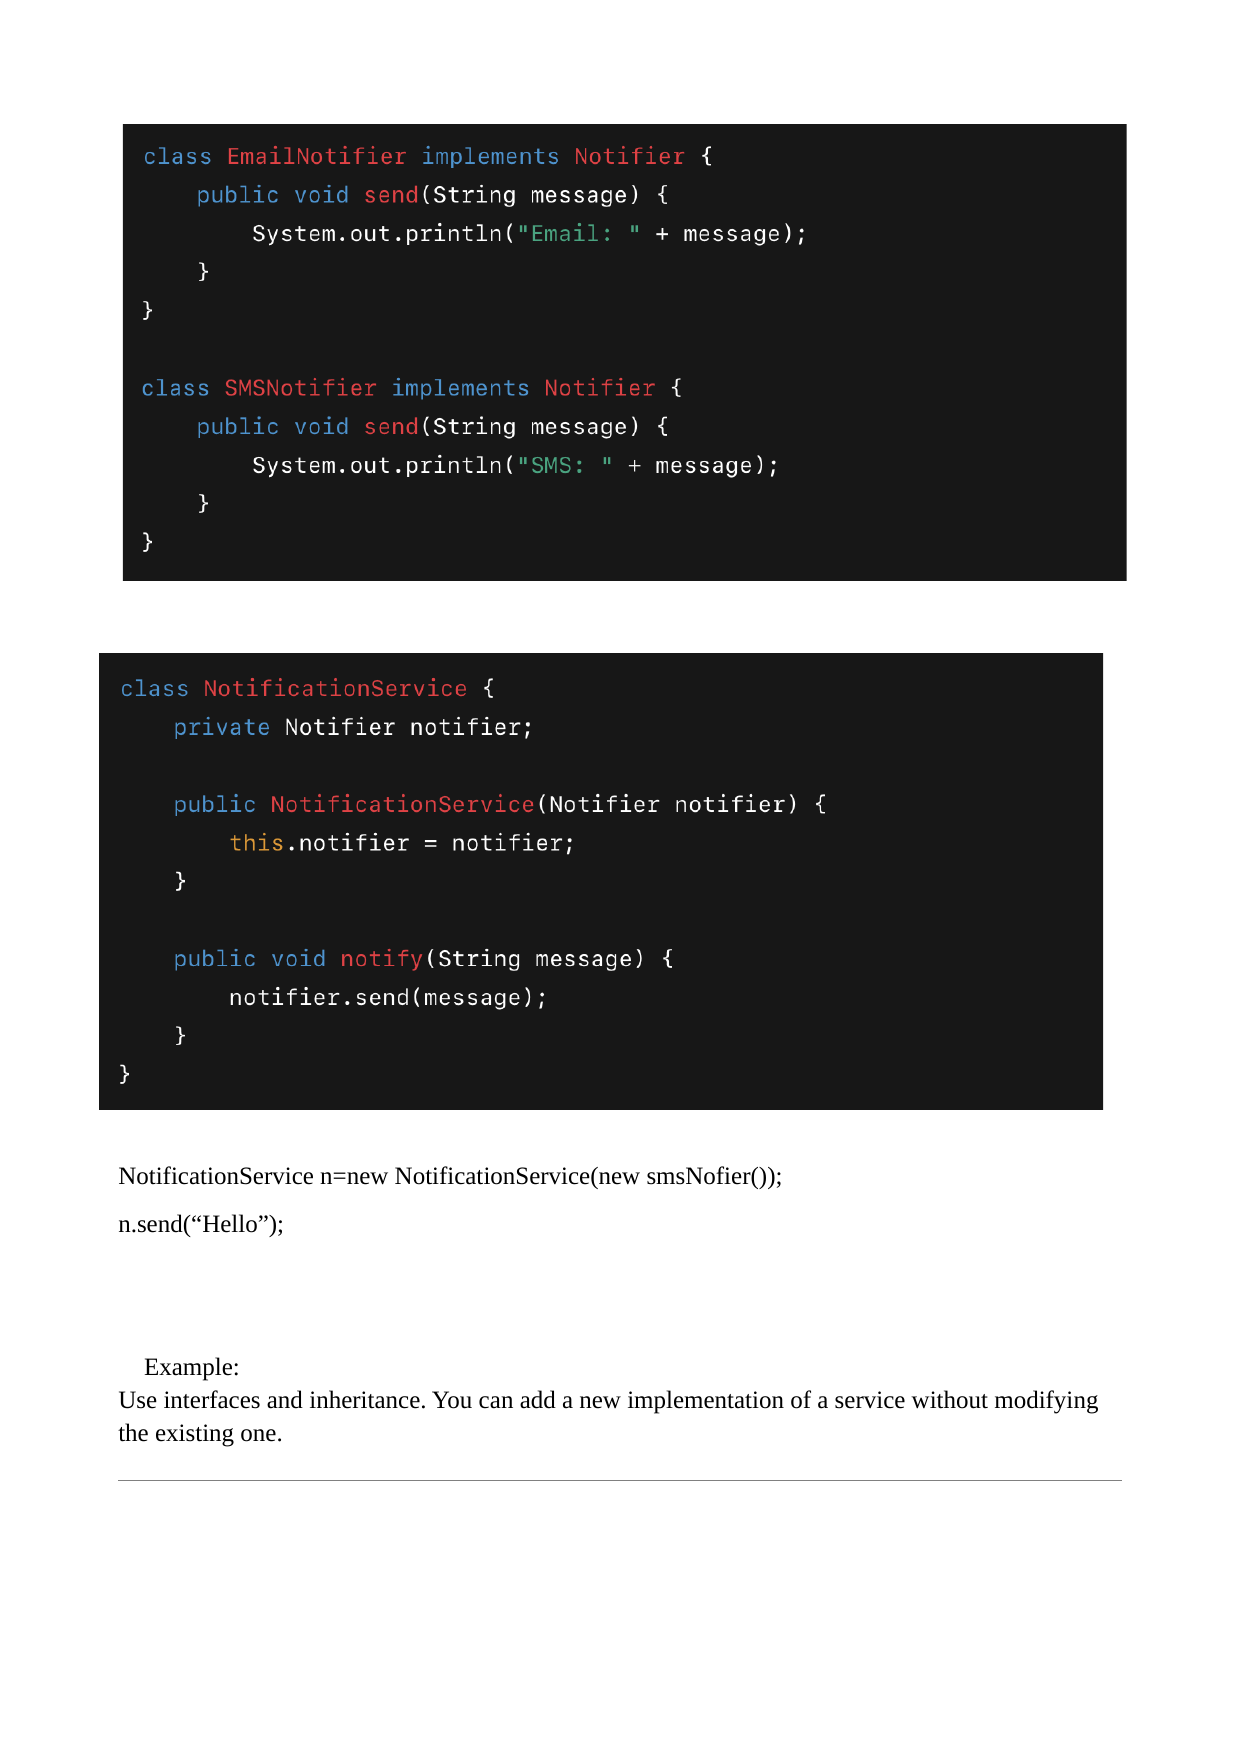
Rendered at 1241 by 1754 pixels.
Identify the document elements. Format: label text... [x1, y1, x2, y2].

text NotificationService n=new NotificationService(new smsNofier()); [118, 1161, 1122, 1190]
text n.send(“Hello”); [118, 1209, 1122, 1238]
picture [122, 124, 1127, 581]
picture [99, 653, 1104, 1110]
text 🧪 Example: Use interfaces and inheritance. You can add a new implementation of a service without modifying the existing one. [118, 1352, 1122, 1447]
